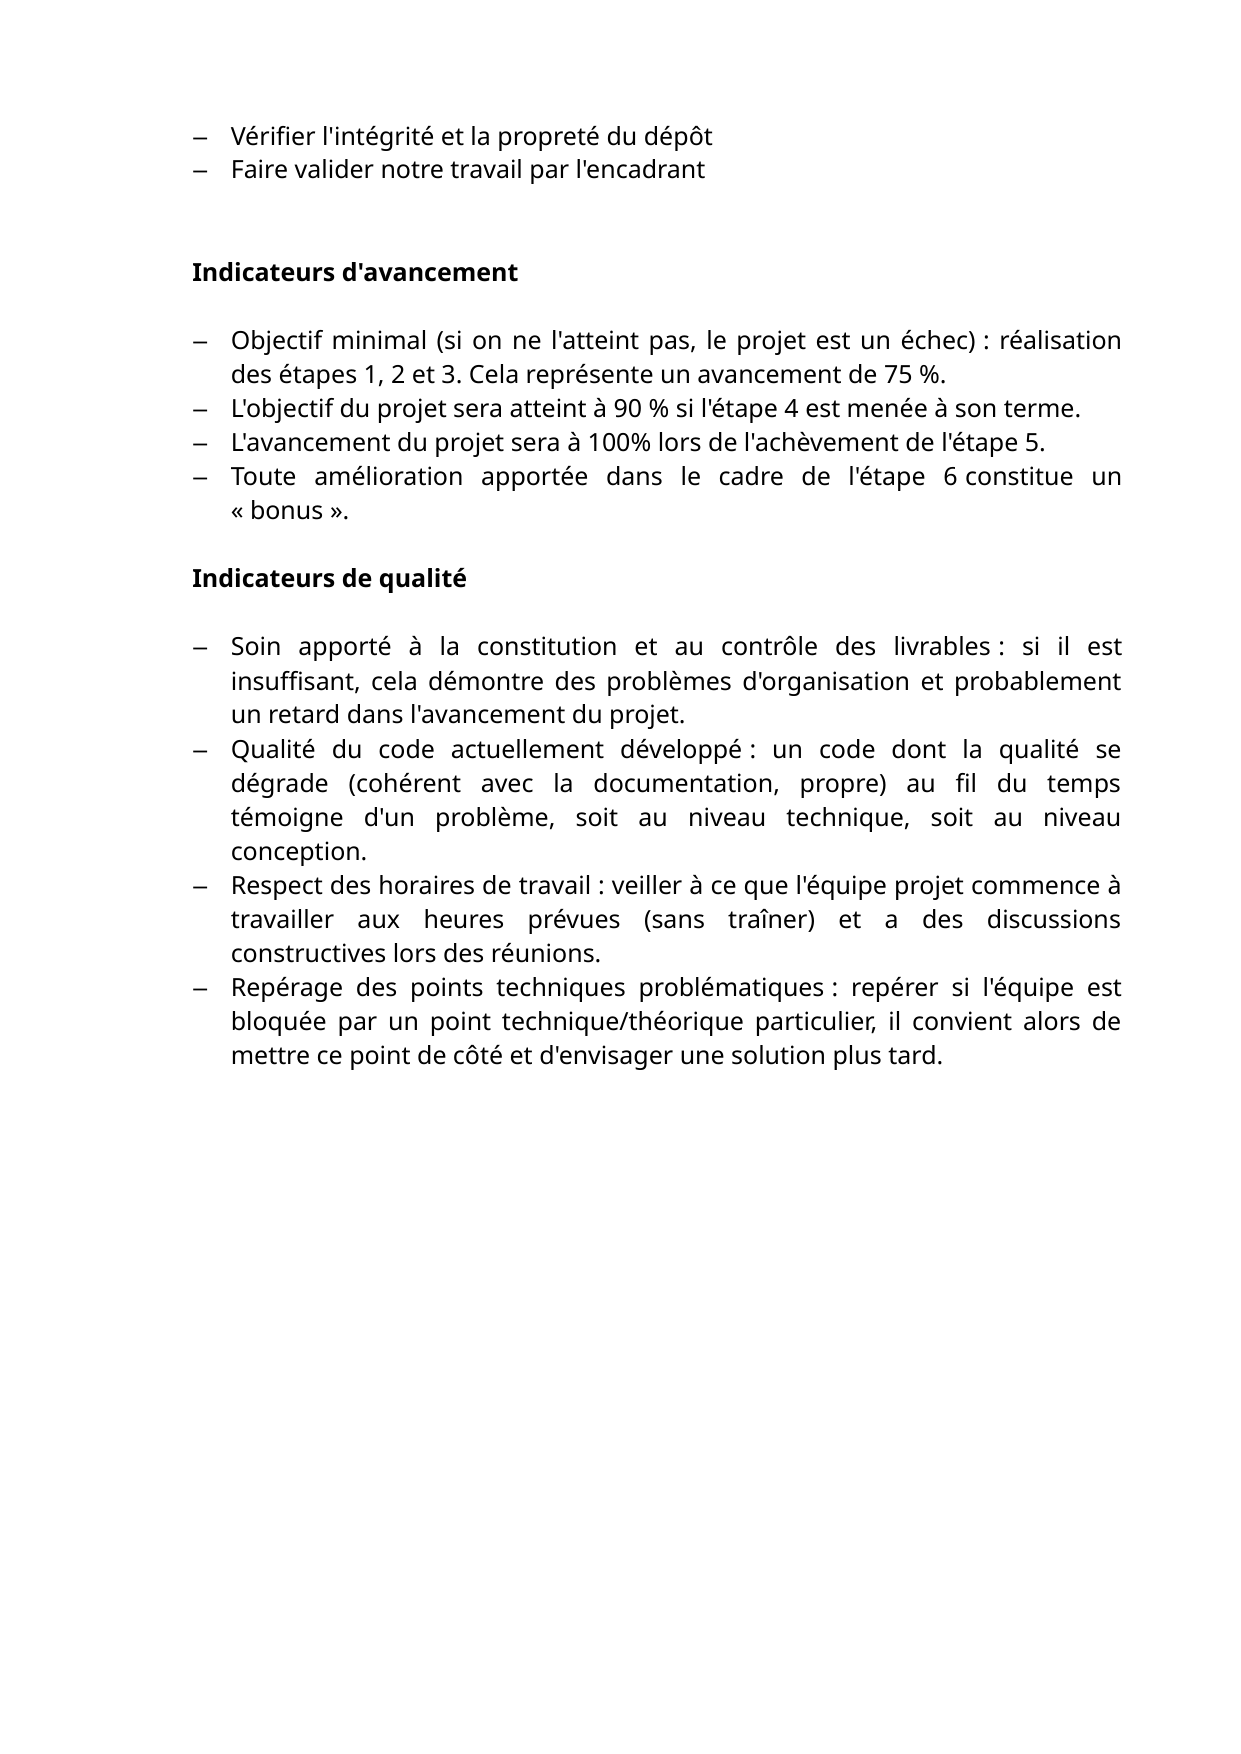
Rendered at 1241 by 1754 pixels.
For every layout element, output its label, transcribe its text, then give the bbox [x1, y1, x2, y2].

list Toute amélioration apportée dans le cadre de l'étape 6 constitue un « bonus ». [193, 459, 1122, 527]
list Qualité du code actuellement développé : un code dont la qualité se dégrade (cohérent avec la documentation, propre) au fil du temps témoigne d'un problème, soit au niveau technique, soit au niveau conception. [193, 731, 1122, 867]
list L'avancement du projet sera à 100% lors de l'achèvement de l'étape 5. [193, 425, 1122, 459]
list L'objectif du projet sera atteint à 90 % si l'étape 4 est menée à son terme. [193, 391, 1122, 425]
list Respect des horaires de travail : veiller à ce que l'équipe projet commence à travailler aux heures prévues (sans traîner) et a des discussions constructives lors des réunions. [193, 867, 1122, 970]
text Indicateurs de qualité [118, 561, 1122, 595]
list Faire valider notre travail par l'encadrant [193, 152, 1122, 186]
list Vérifier l'intégrité et la propreté du dépôt [193, 118, 1122, 152]
list Objectif minimal (si on ne l'atteint pas, le projet est un échec) : réalisation des étapes 1, 2 et 3. Cela représente un avancement de 75 %. [193, 322, 1122, 391]
list Soin apporté à la constitution et au contrôle des livrables : si il est insuffisant, cela démontre des problèmes d'organisation et probablement un retard dans l'avancement du projet. [193, 629, 1122, 731]
list Repérage des points techniques problématiques : repérer si l'équipe est bloquée par un point technique/théorique particulier, il convient alors de mettre ce point de côté et d'envisager une solution plus tard. [193, 970, 1122, 1072]
text Indicateurs d'avancement [118, 254, 1122, 288]
